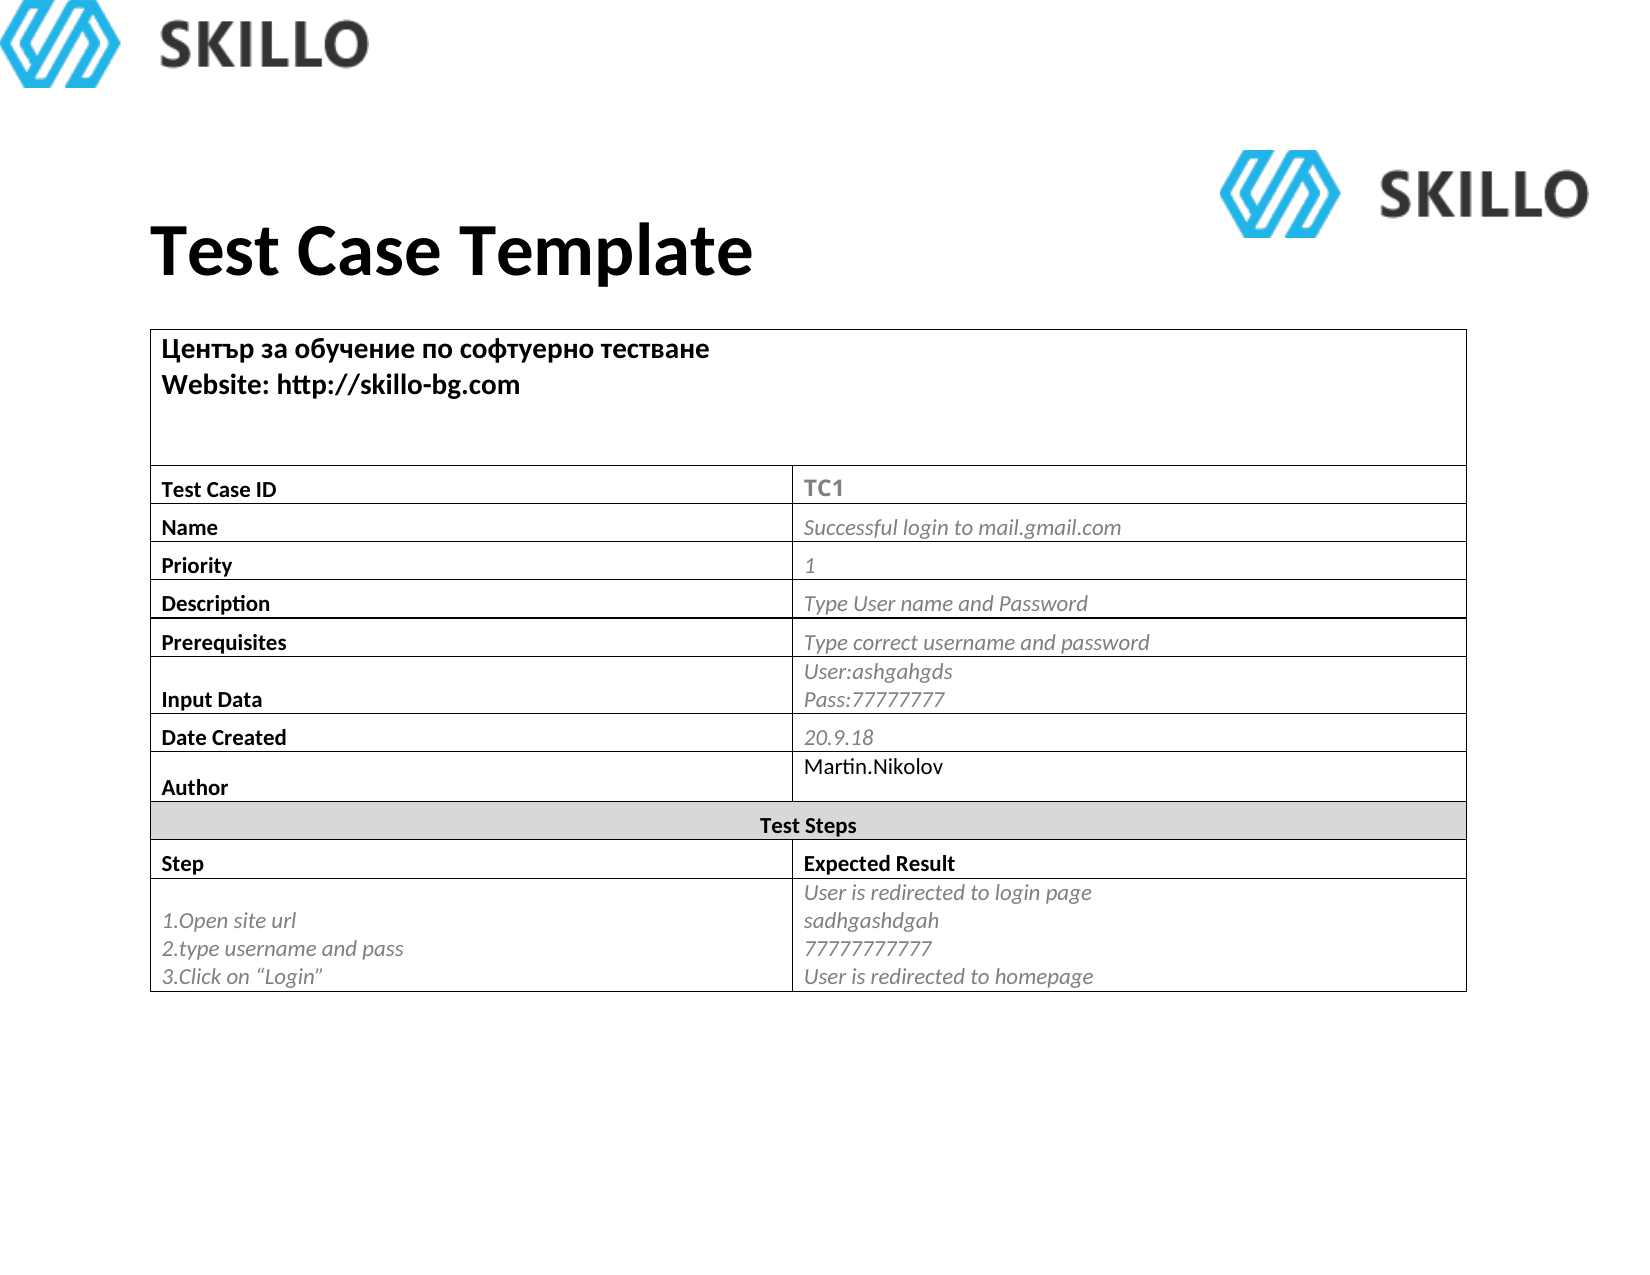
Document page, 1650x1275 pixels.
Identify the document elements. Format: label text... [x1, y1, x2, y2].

table_cell Author [151, 752, 792, 801]
table_cell Date Created [151, 714, 792, 751]
table_cell 20.9.18 [793, 714, 1466, 751]
table_cell Successful login to mail.gmail.com [793, 504, 1466, 541]
table_cell User is redirected to login page sadhgashdgah 77777777777 User is redirected to homepage [793, 879, 1466, 991]
table_cell Expected Result [793, 840, 1466, 877]
table_cell Test Case ID [151, 466, 792, 503]
picture [0, 0, 369, 88]
table_cell Input Data [151, 657, 792, 713]
table_cell Step [151, 840, 792, 877]
table_cell Priority [151, 542, 792, 579]
table_cell Type User name and Password [793, 580, 1466, 617]
table_cell Name [151, 504, 792, 541]
table_cell Prerequisites [151, 619, 792, 656]
text Test Case Template [150, 203, 1500, 294]
table_cell 1 [793, 542, 1466, 579]
table_cell Test Steps [151, 802, 1466, 839]
table_cell Martin.Nikolov [793, 752, 1466, 801]
picture [1220, 150, 1589, 238]
table_cell Type correct username and password [793, 619, 1466, 656]
table_cell 1.Open site url 2.type username and pass 3.Click on “Login” [151, 879, 792, 991]
table_header Център за обучение по софтуерно тестване Website: http://skillo-bg.com [151, 330, 1466, 464]
table_cell TC1 [793, 466, 1466, 503]
table_cell User:ashgahgds Pass:77777777 [793, 657, 1466, 713]
table_cell Description [151, 580, 792, 617]
